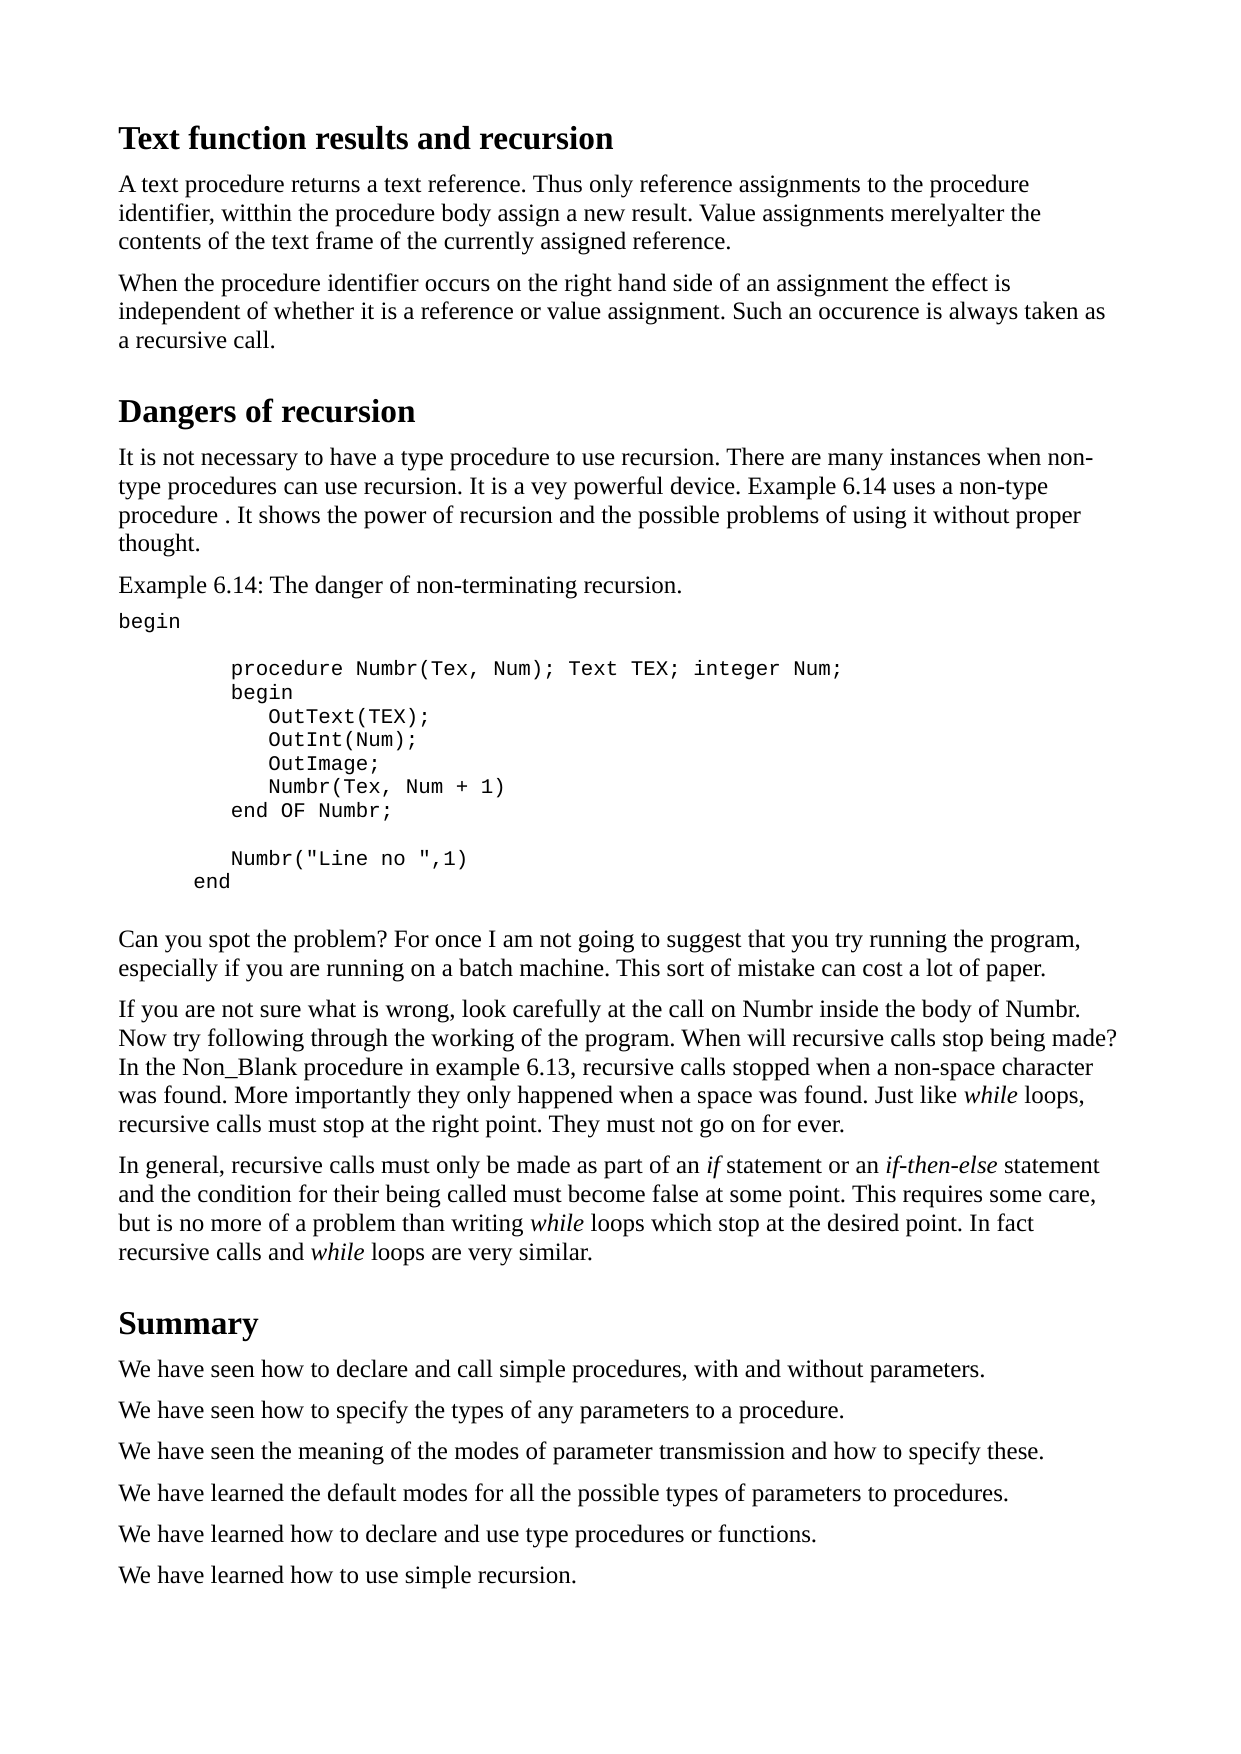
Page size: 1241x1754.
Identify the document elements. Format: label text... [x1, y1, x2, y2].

text We have seen how to declare and call simple procedures, with and without parameters. [118, 1354, 1122, 1383]
text OutInt(Num); [118, 729, 1122, 753]
text A text procedure returns a text reference. Thus only reference assignments to the procedure identifier, witthin the procedure body assign a new result. Value assignments merelyalter the contents of the text frame of the currently assigned reference. [118, 169, 1122, 255]
subtitle Summary [118, 1303, 1122, 1341]
text OutText(TEX); [118, 706, 1122, 729]
text Numbr(Tex, Num + 1) [118, 777, 1122, 800]
text If you are not sure what is wrong, look carefully at the call on Numbr inside the body of Numbr. Now try following through the working of the program. When will recursive calls stop being made? In the Non_Blank procedure in example 6.13, recursive calls stopped when a non-space character was found. More importantly they only happened when a space was found. Just like while loops, recursive calls must stop at the right point. They must not go on for ever. [118, 994, 1122, 1138]
text end [118, 871, 1122, 895]
text Can you spot the problem? For once I am not going to suggest that you try running the program, especially if you are running on a batch machine. This sort of mistake can cost a lot of paper. [118, 924, 1122, 982]
text end OF Numbr; [118, 800, 1122, 824]
text We have learned how to declare and use type procedures or functions. [118, 1519, 1122, 1548]
text When the procedure identifier occurs on the right hand side of an assignment the effect is independent of whether it is a reference or value assignment. Such an occurence is always taken as a recursive call. [118, 268, 1122, 354]
subtitle Dangers of recursion [118, 391, 1122, 430]
text It is not necessary to have a type procedure to use recursion. There are many instances when non-type procedures can use recursion. It is a vey powerful device. Example 6.14 uses a non-type procedure . It shows the power of recursion and the possible problems of using it without proper thought. [118, 442, 1122, 557]
subtitle Text function results and recursion [118, 118, 1122, 156]
text procedure Numbr(Tex, Num); Text TEX; integer Num; [118, 658, 1122, 682]
text We have learned how to use simple recursion. [118, 1560, 1122, 1589]
text OutImage; [118, 753, 1122, 777]
text We have seen how to specify the types of any parameters to a procedure. [118, 1395, 1122, 1424]
text Example 6.14: The danger of non-terminating recursion. [118, 570, 1122, 598]
text We have learned the default modes for all the possible types of parameters to procedures. [118, 1478, 1122, 1506]
text begin [118, 611, 1122, 635]
text Numbr("Line no ",1) [118, 847, 1122, 871]
text We have seen the meaning of the modes of parameter transmission and how to specify these. [118, 1436, 1122, 1465]
text begin [118, 682, 1122, 706]
text In general, recursive calls must only be made as part of an if statement or an if-then-else statement and the condition for their being called must become false at some point. This requires some care, but is no more of a problem than writing while loops which stop at the desired point. In fact recursive calls and while loops are very similar. [118, 1151, 1122, 1266]
